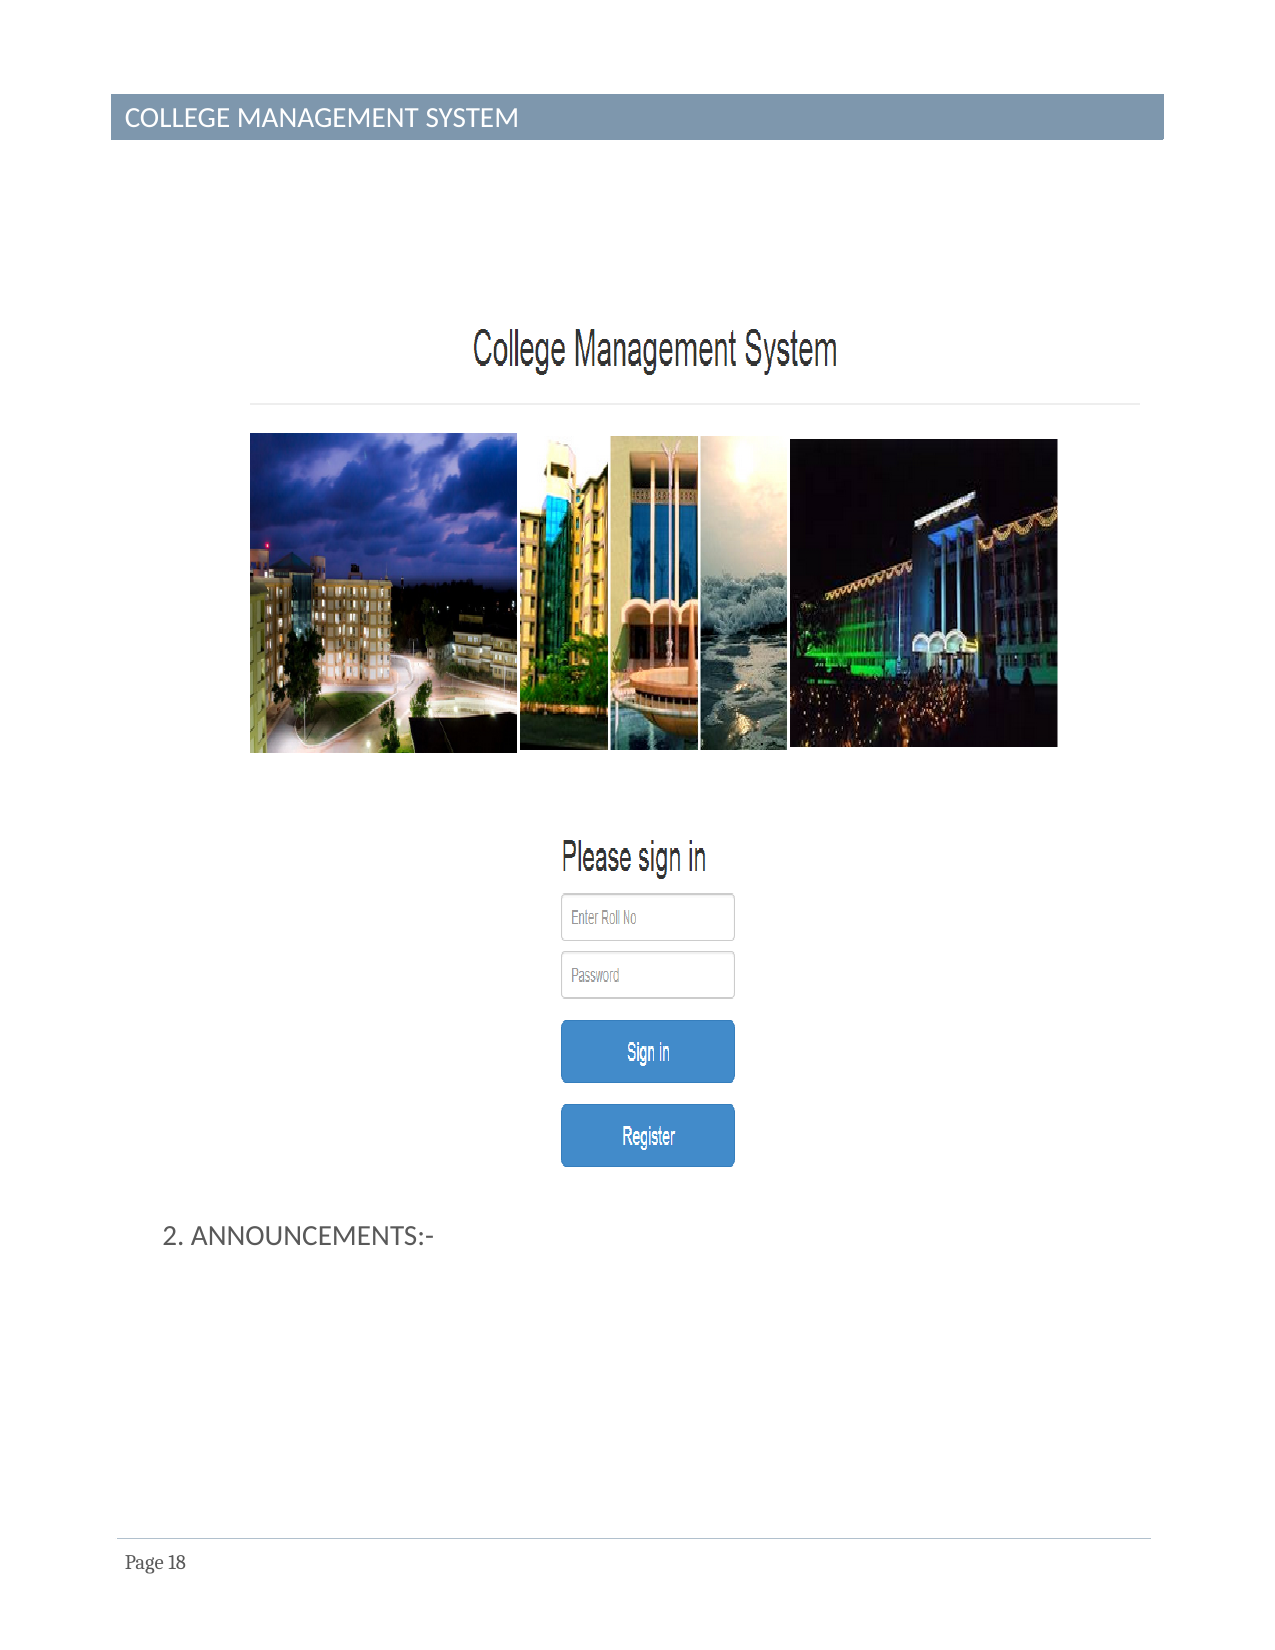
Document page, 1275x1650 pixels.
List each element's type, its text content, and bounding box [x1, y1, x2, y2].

picture [162, 297, 1224, 1196]
text 2. ANNOUNCEMENTS:- [162, 1217, 1113, 1252]
